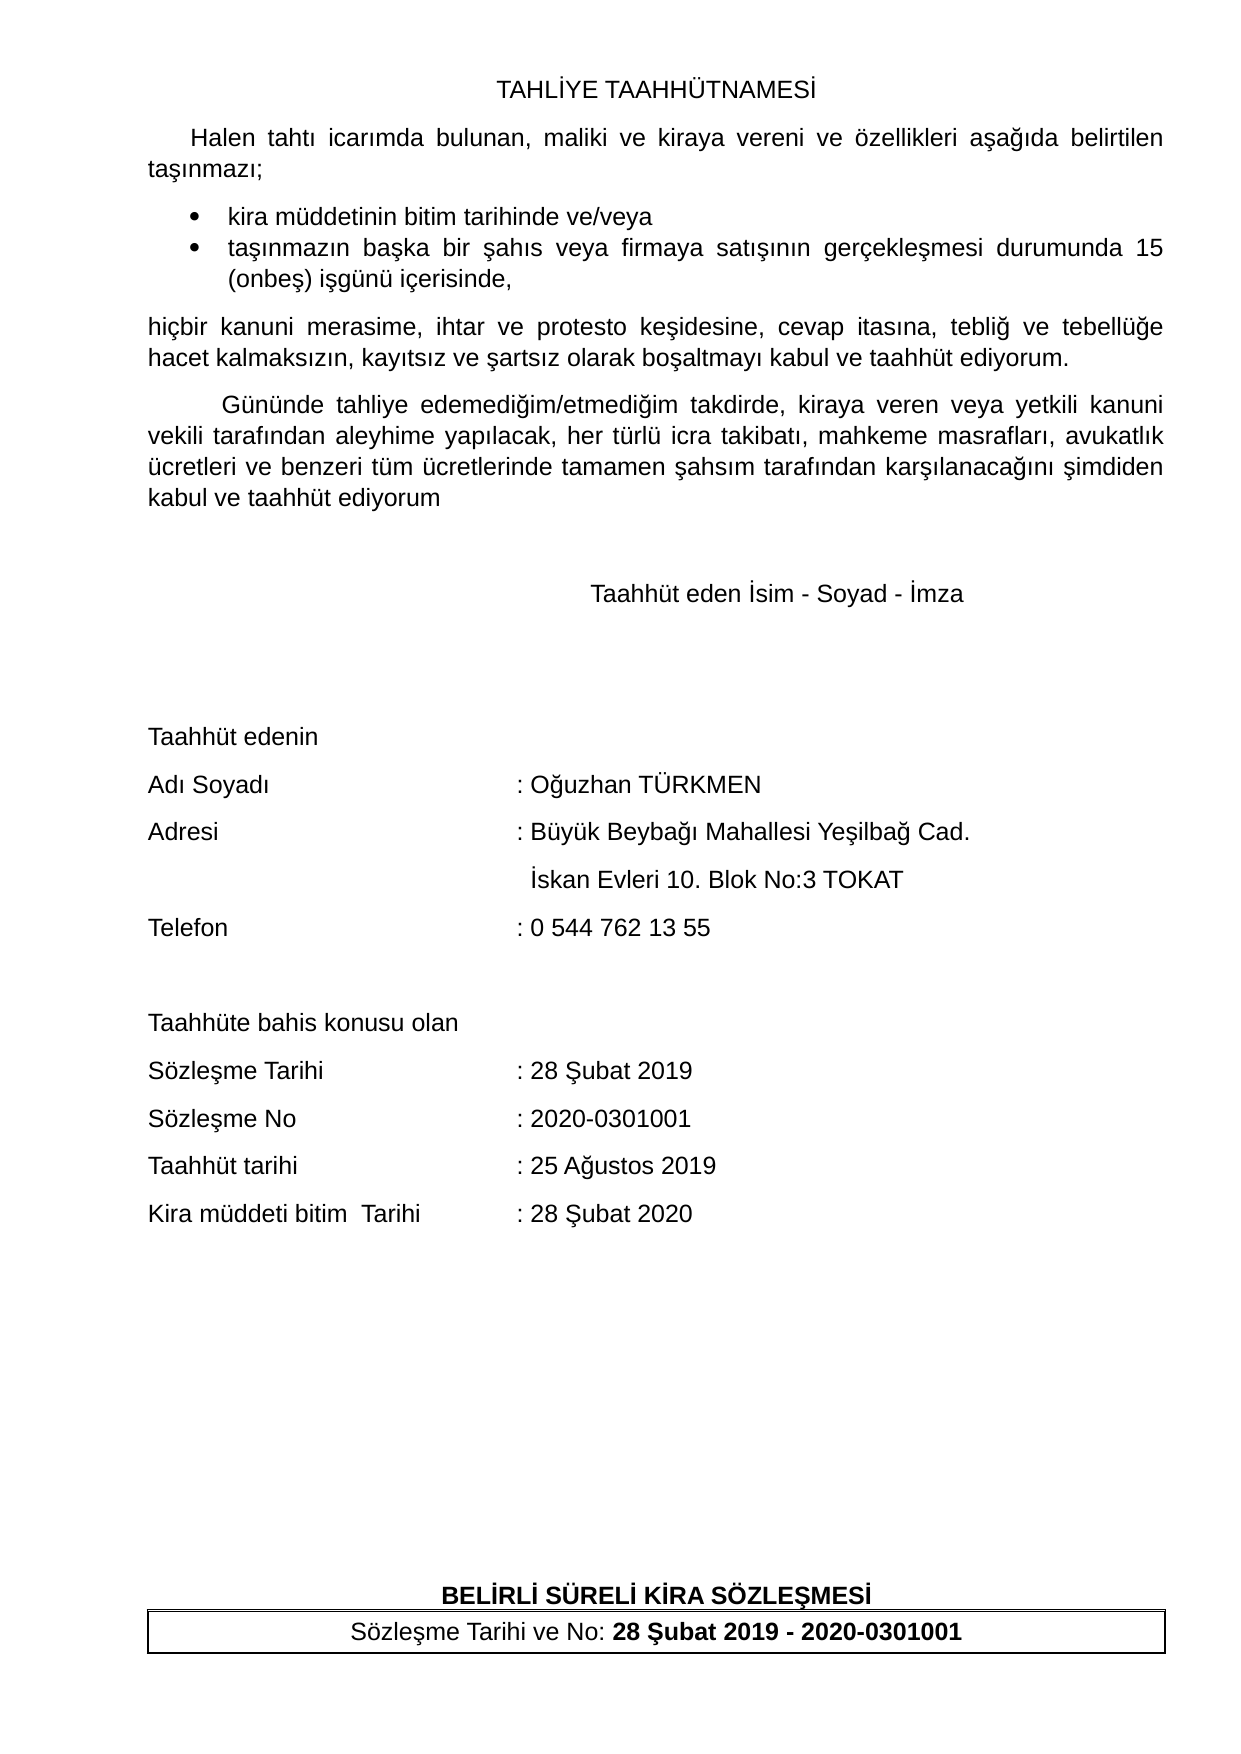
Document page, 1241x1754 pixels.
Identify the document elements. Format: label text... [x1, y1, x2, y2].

text Taahhüt edenin [148, 722, 1165, 751]
list taşınmazın başka bir şahıs veya firmaya satışının gerçekleşmesi durumunda 15 (onbeş) işgünü içerisinde, [190, 233, 1165, 292]
text Telefon : 0 544 762 13 55 [148, 913, 1165, 941]
text Taahhüte bahis konusu olan [148, 1008, 1165, 1037]
text Halen tahtı icarımda bulunan, maliki ve kiraya vereni ve özellikleri aşağıda belirtilen taşınmazı; [148, 123, 1165, 182]
text TAHLİYE TAAHHÜTNAMESİ [148, 75, 1165, 104]
text İskan Evleri 10. Blok No:3 TOKAT [148, 865, 1165, 894]
text Adı Soyadı : Oğuzhan TÜRKMEN [148, 769, 1165, 798]
text Taahhüt eden İsim - Soyad - İmza [148, 579, 1165, 607]
table_header Sözleşme Tarihi ve No: 28 Şubat 2019 - 2020-0301001 [149, 1612, 1164, 1652]
text Gününde tahliye edemediğim/etmediğim takdirde, kiraya veren veya yetkili kanuni vekili tarafından aleyhime yapılacak, her türlü icra takibatı, mahkeme masrafları, avukatlık ücretleri ve benzeri tüm ücretlerinde tamamen şahsım tarafından karşılanacağını şimdiden kabul ve taahhüt ediyorum [148, 390, 1165, 512]
text Kira müddeti bitim Tarihi : 28 Şubat 2020 [148, 1199, 1165, 1228]
text hiçbir kanuni merasime, ihtar ve protesto keşidesine, cevap itasına, tebliğ ve tebellüğe hacet kalmaksızın, kayıtsız ve şartsız olarak boşaltmayı kabul ve taahhüt ediyorum. [148, 311, 1165, 371]
list kira müddetinin bitim tarihinde ve/veya [190, 201, 1165, 230]
text BELİRLİ SÜRELİ KİRA SÖZLEŞMESİ [148, 1581, 1165, 1609]
text Adresi : Büyük Beybağı Mahallesi Yeşilbağ Cad. [148, 817, 1165, 846]
text Taahhüt tarihi : 25 Ağustos 2019 [148, 1151, 1165, 1180]
text Sözleşme No : 2020-0301001 [148, 1103, 1165, 1132]
text Sözleşme Tarihi : 28 Şubat 2019 [148, 1056, 1165, 1084]
